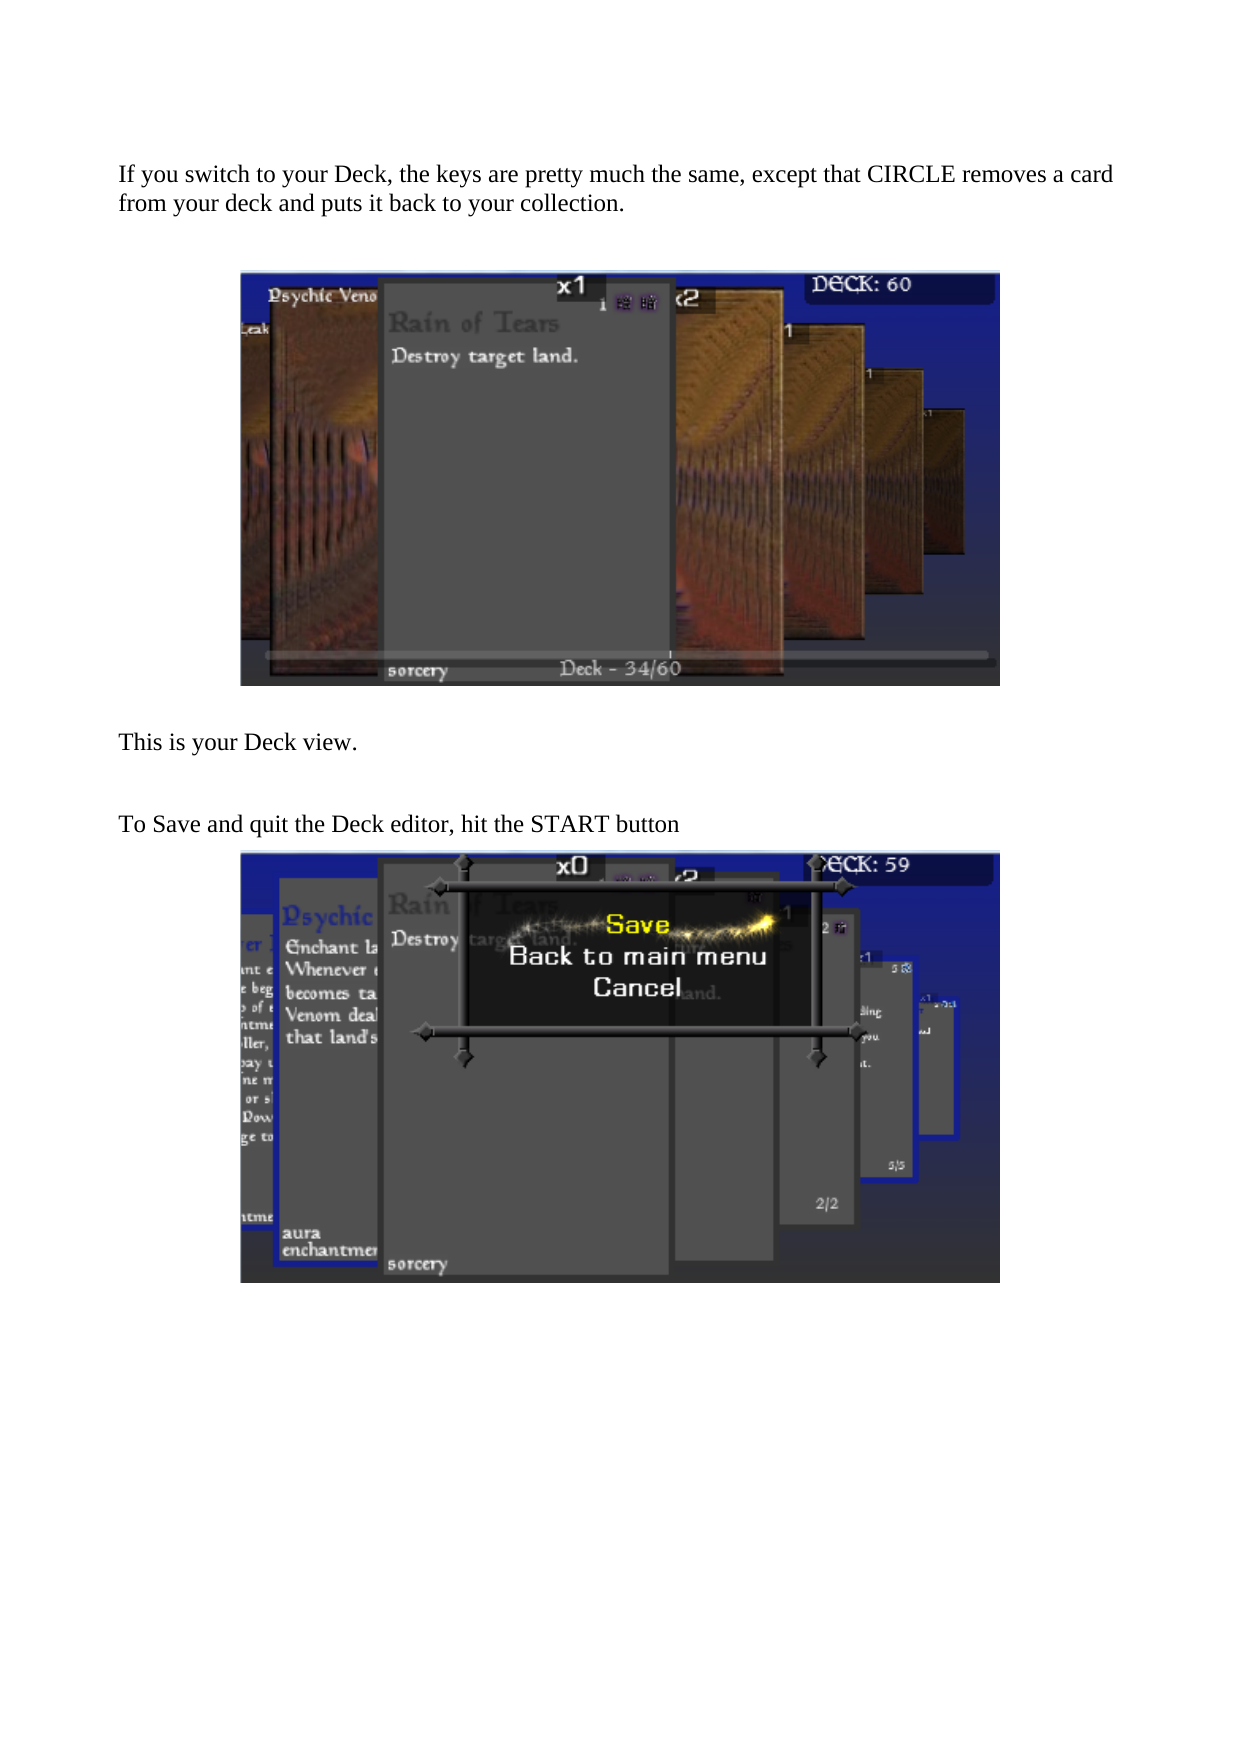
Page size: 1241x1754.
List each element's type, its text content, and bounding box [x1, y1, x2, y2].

text This is your Deck view. [118, 727, 1122, 756]
text To Save and quit the Deck editor, hit the START button [118, 809, 1122, 838]
text If you switch to your Deck, the keys are pretty much the same, except that CIRCLE removes a card from your deck and puts it back to your collection. [118, 159, 1122, 217]
